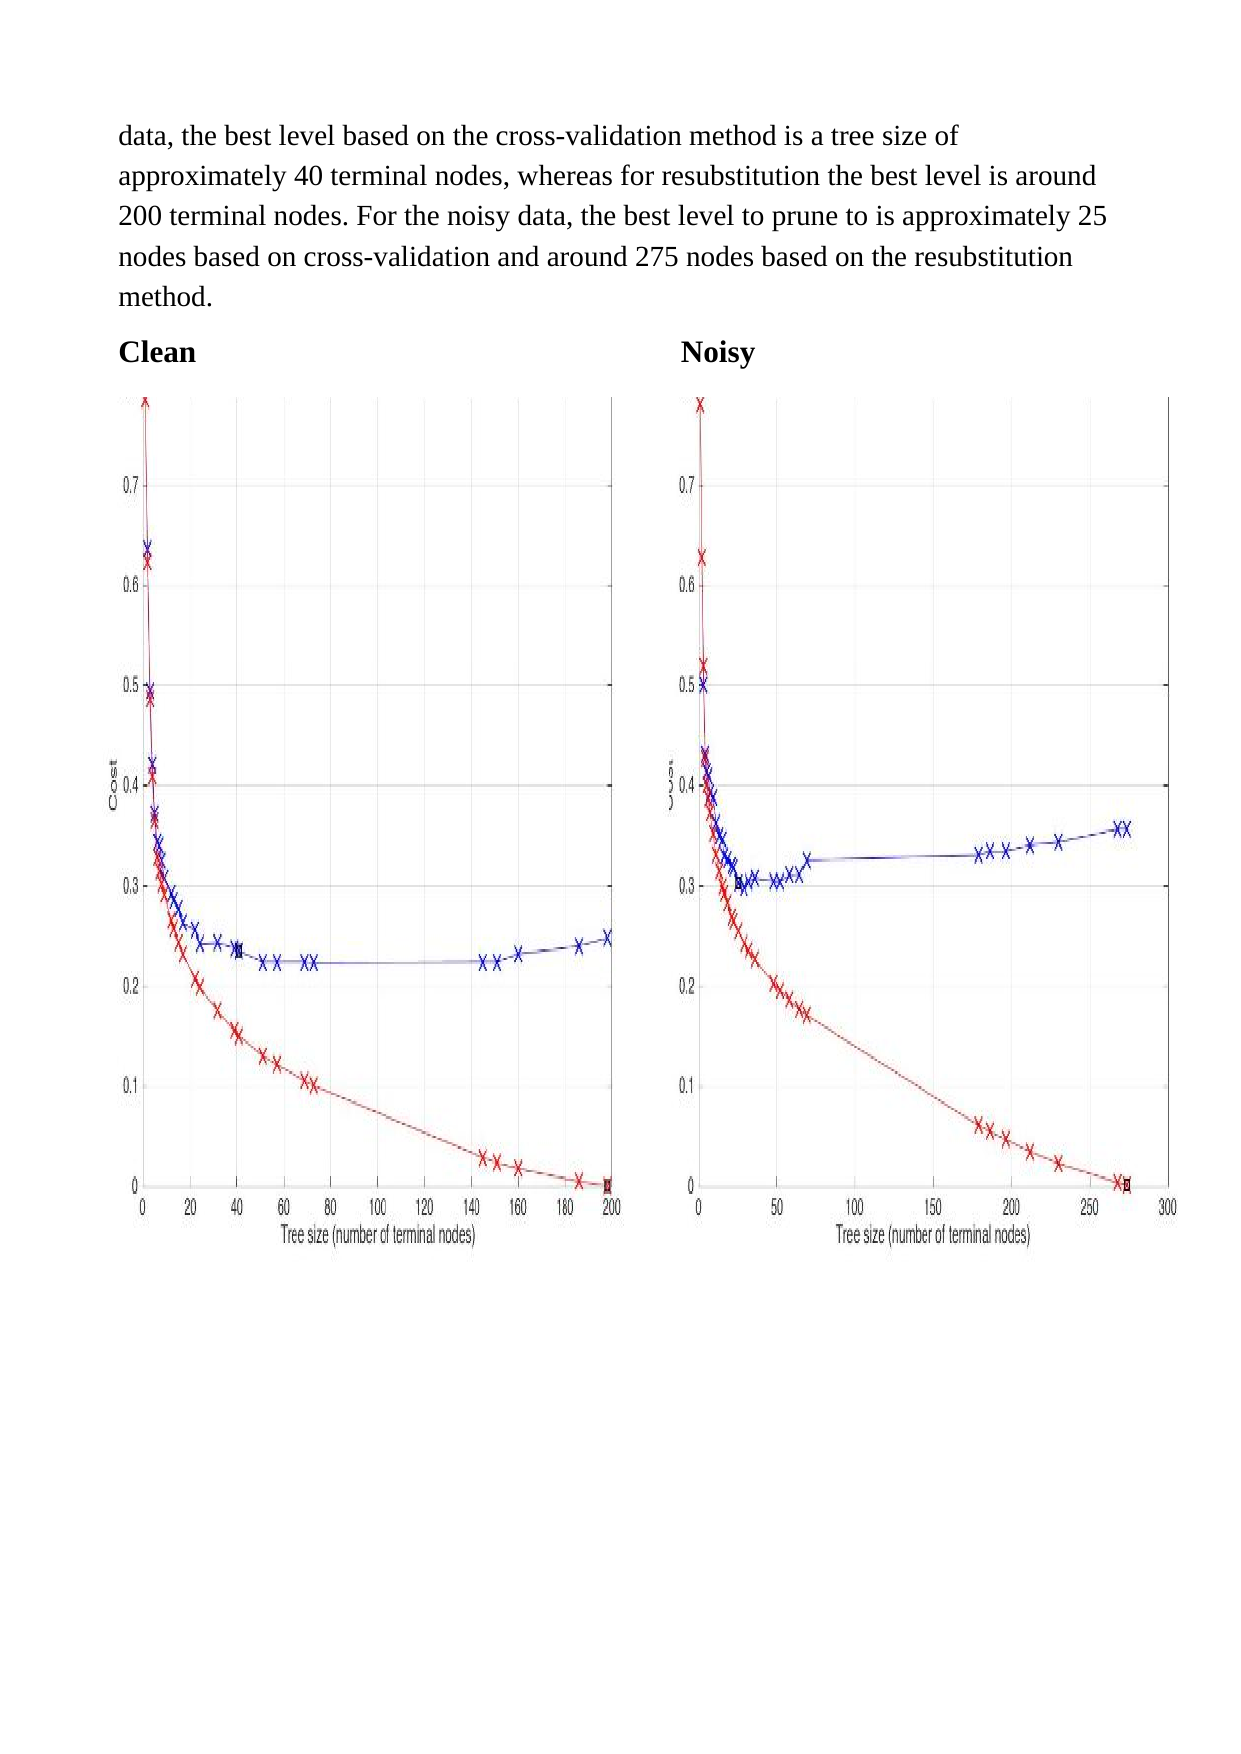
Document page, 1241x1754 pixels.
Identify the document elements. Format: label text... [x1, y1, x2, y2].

picture [70, 397, 1218, 1274]
text Clean Noisy [118, 334, 1122, 370]
text data, the best level based on the cross-validation method is a tree size of approximately 40 terminal nodes, whereas for resubstitution the best level is around 200 terminal nodes. For the noisy data, the best level to prune to is approximately 25 nodes based on cross-validation and around 275 nodes based on the resubstitution method. [118, 118, 1122, 312]
